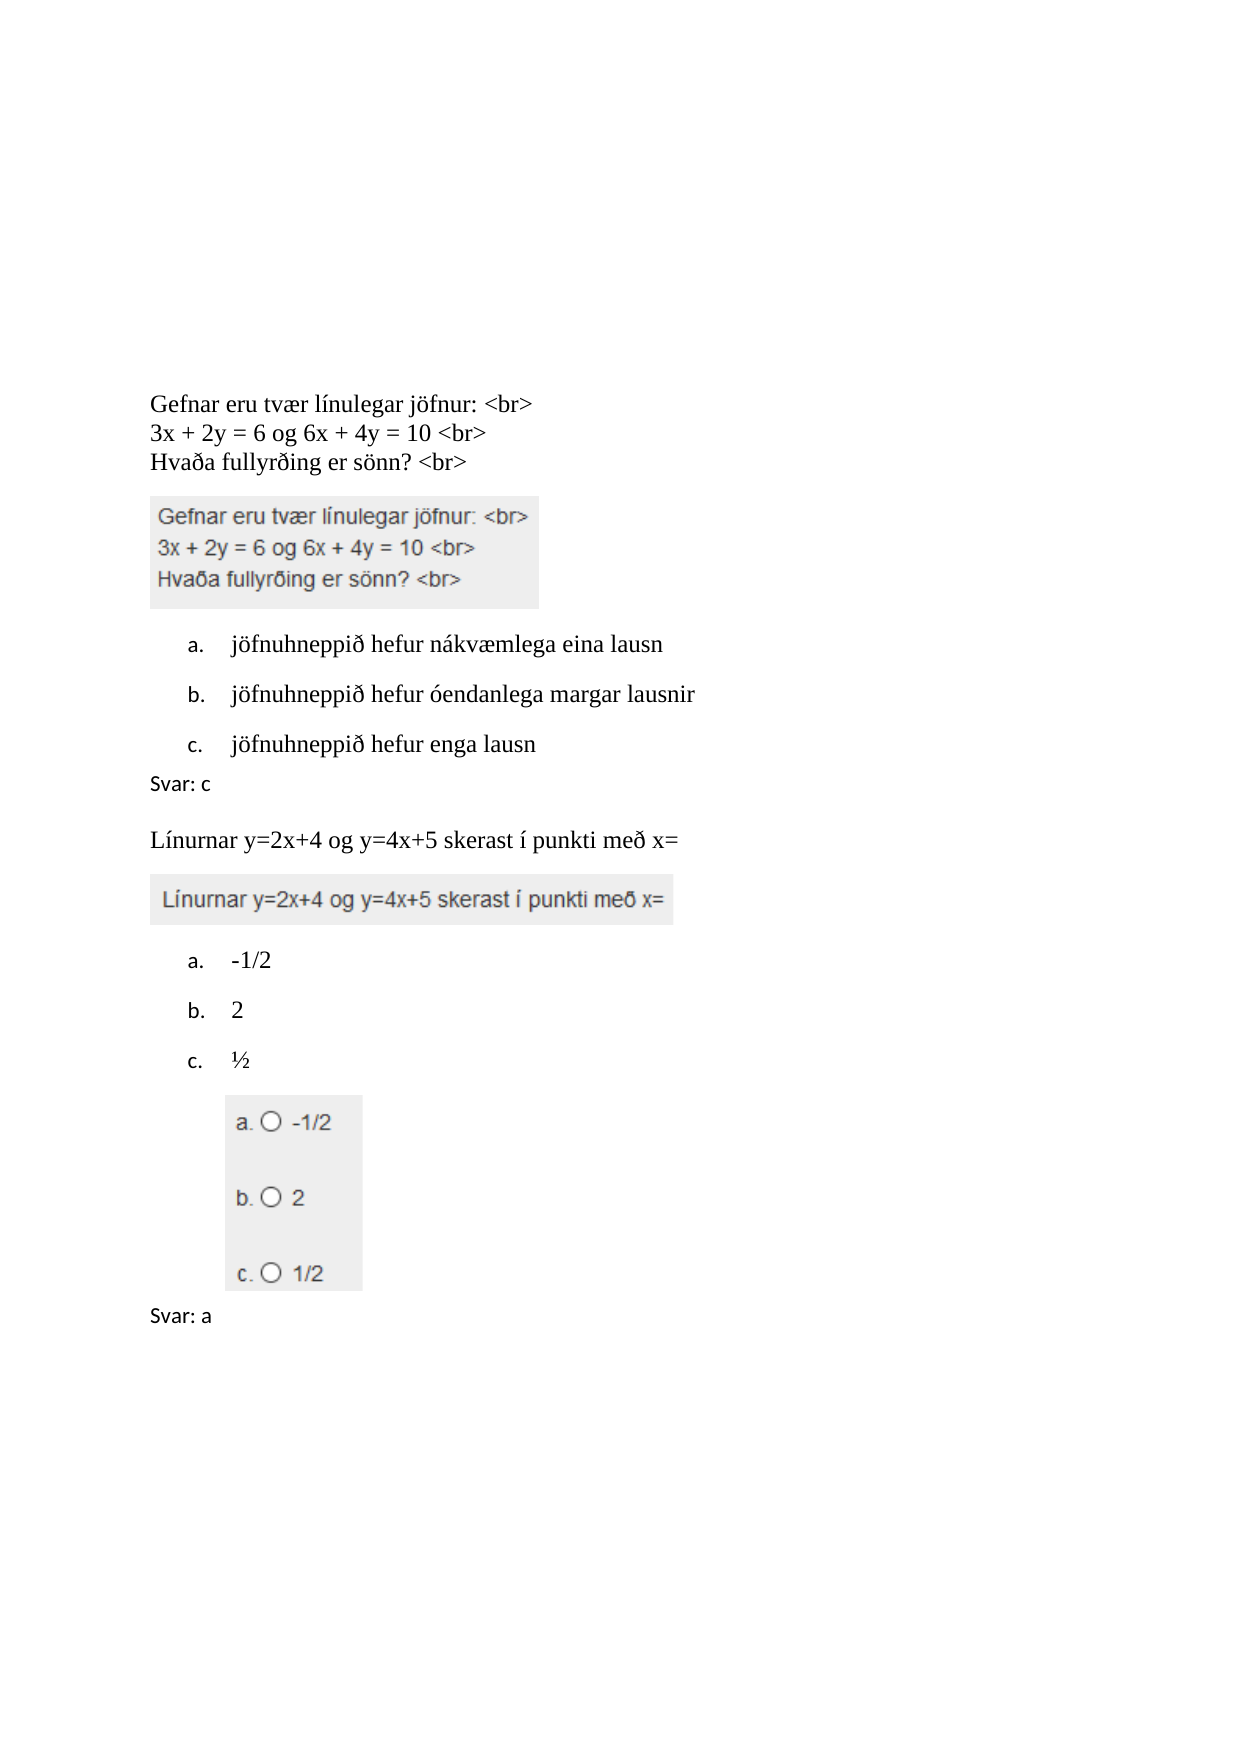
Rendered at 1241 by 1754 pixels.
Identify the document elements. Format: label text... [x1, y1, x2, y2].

text Línurnar y=2x+4 og y=4x+5 skerast í punkti með x= [150, 825, 1090, 854]
text Gefnar eru tvær línulegar jöfnur: <br> 3x + 2y = 6 og 6x + 4y = 10 <br> Hvaða fullyrðing er sönn? <br> [150, 389, 1090, 475]
list -1/2 [187, 945, 1090, 974]
list jöfnuhneppið hefur enga lausn [187, 729, 1090, 758]
text Svar: a [150, 1301, 1090, 1329]
text Svar: c [150, 769, 1090, 797]
list 2 [187, 995, 1090, 1024]
list jöfnuhneppið hefur óendanlega margar lausnir [187, 679, 1090, 708]
list ½ [187, 1045, 1090, 1074]
list jöfnuhneppið hefur nákvæmlega eina lausn [187, 629, 1090, 658]
